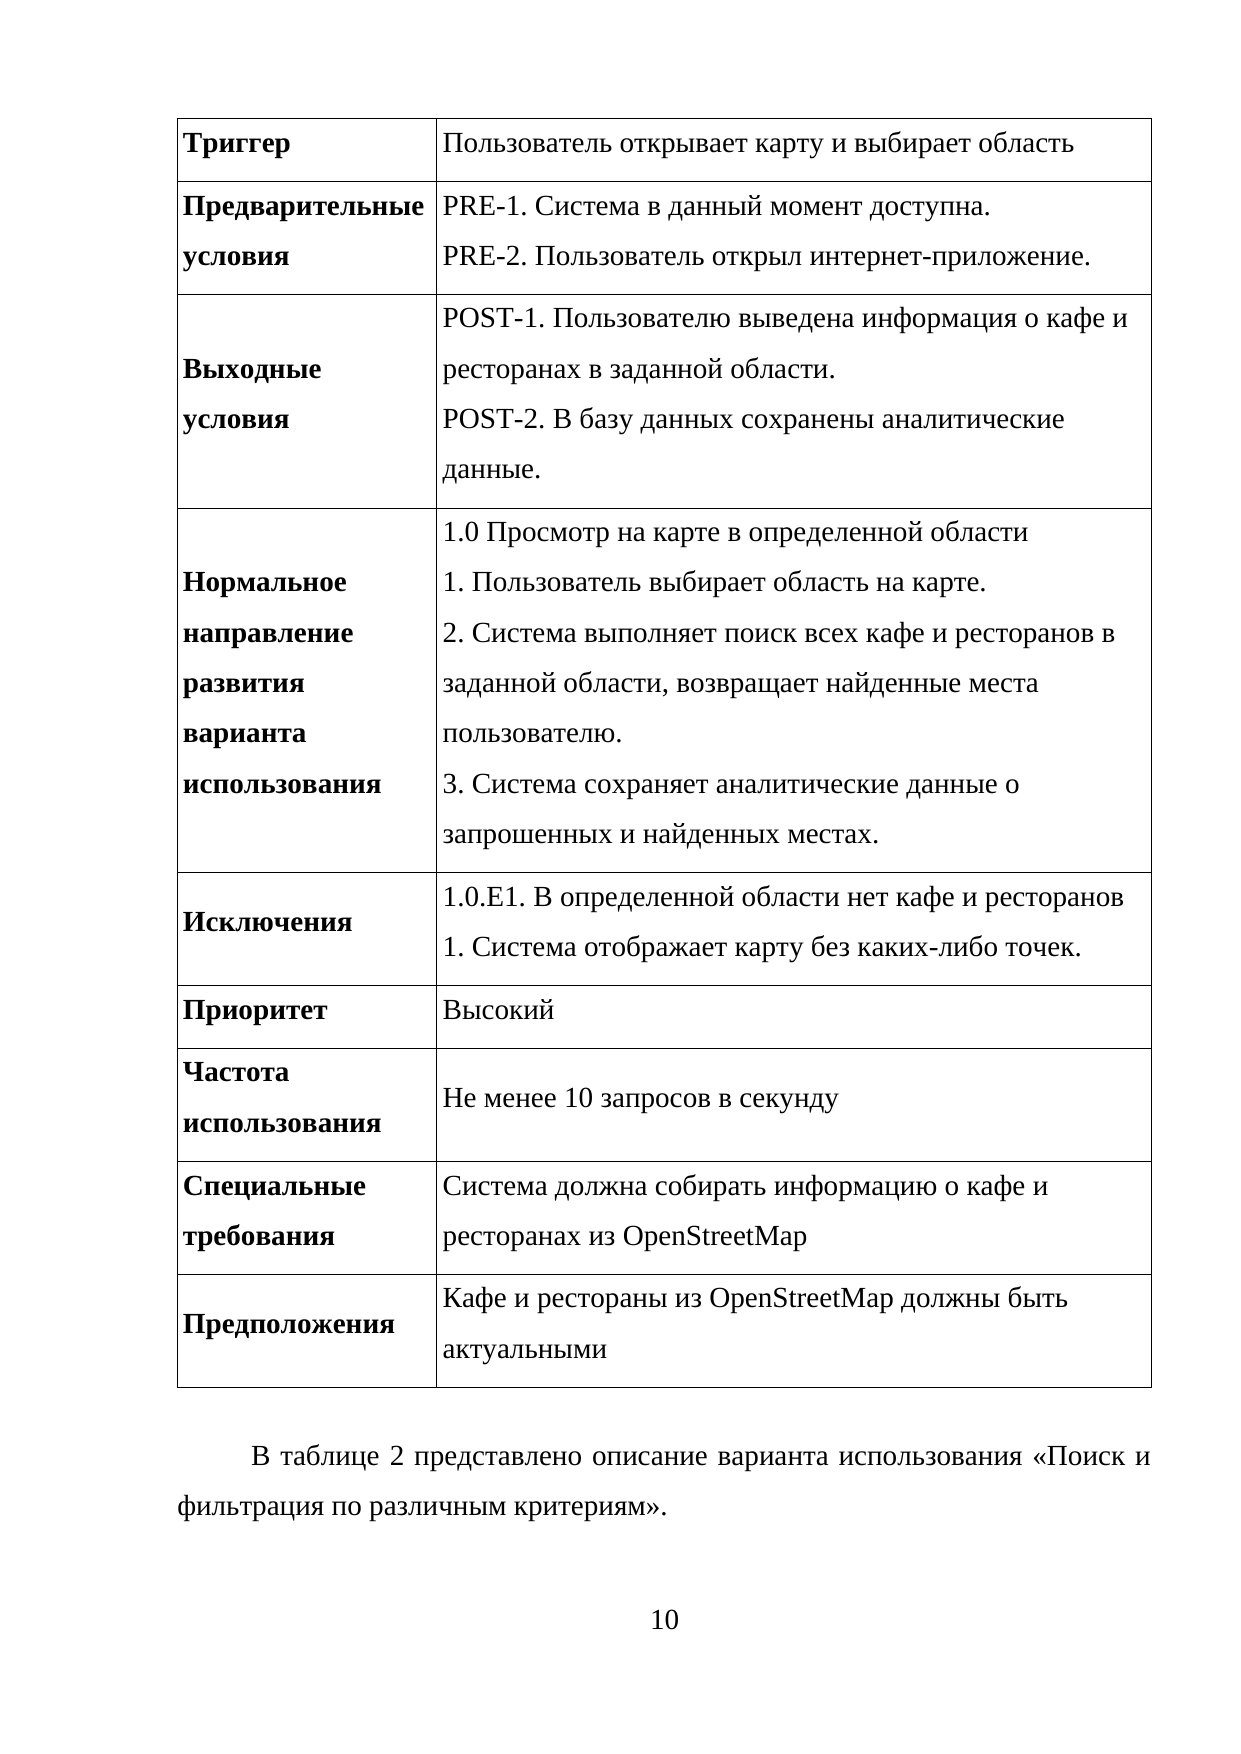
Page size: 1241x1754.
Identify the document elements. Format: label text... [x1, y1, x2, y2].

table_cell Частота использования [178, 1049, 436, 1161]
table_cell 1.0 Просмотр на карте в определенной области 1. Пользователь выбирает область на карте. 2. Система выполняет поиск всех кафе и ресторанов в заданной области, возвращает найденные места пользователю. 3. Система сохраняет аналитические данные о запрошенных и найденных местах. [437, 509, 1151, 872]
text В таблице 2 представлено описание варианта использования «Поиск и фильтрация по различным критериям». [177, 1438, 1152, 1522]
table_cell Исключения [178, 873, 436, 985]
table_cell Приоритет [178, 986, 436, 1048]
table_cell Специальные требования [178, 1162, 436, 1274]
table_cell Триггер [178, 119, 436, 181]
table_cell Кафе и рестораны из OpenStreetMap должны быть актуальными [437, 1275, 1151, 1387]
table_cell Предварительные условия [178, 182, 436, 294]
table_cell Высокий [437, 986, 1151, 1048]
table_cell Выходные условия [178, 295, 436, 507]
table_cell Нормальное направление развития варианта использования [178, 509, 436, 872]
table_cell 1.0.E1. В определенной области нет кафе и ресторанов 1. Система отображает карту без каких-либо точек. [437, 873, 1151, 985]
table_cell PRE-1. Система в данный момент доступна. PRE-2. Пользователь открыл интернет-приложение. [437, 182, 1151, 294]
table_cell Предположения [178, 1275, 436, 1387]
table_cell POST-1. Пользователю выведена информация о кафе и ресторанах в заданной области. POST-2. В базу данных сохранены аналитические данные. [437, 295, 1151, 507]
table_cell Не менее 10 запросов в секунду [437, 1049, 1151, 1161]
table_cell Пользователь открывает карту и выбирает область [437, 119, 1151, 181]
table_cell Система должна собирать информацию о кафе и ресторанах из OpenStreetMap [437, 1162, 1151, 1274]
